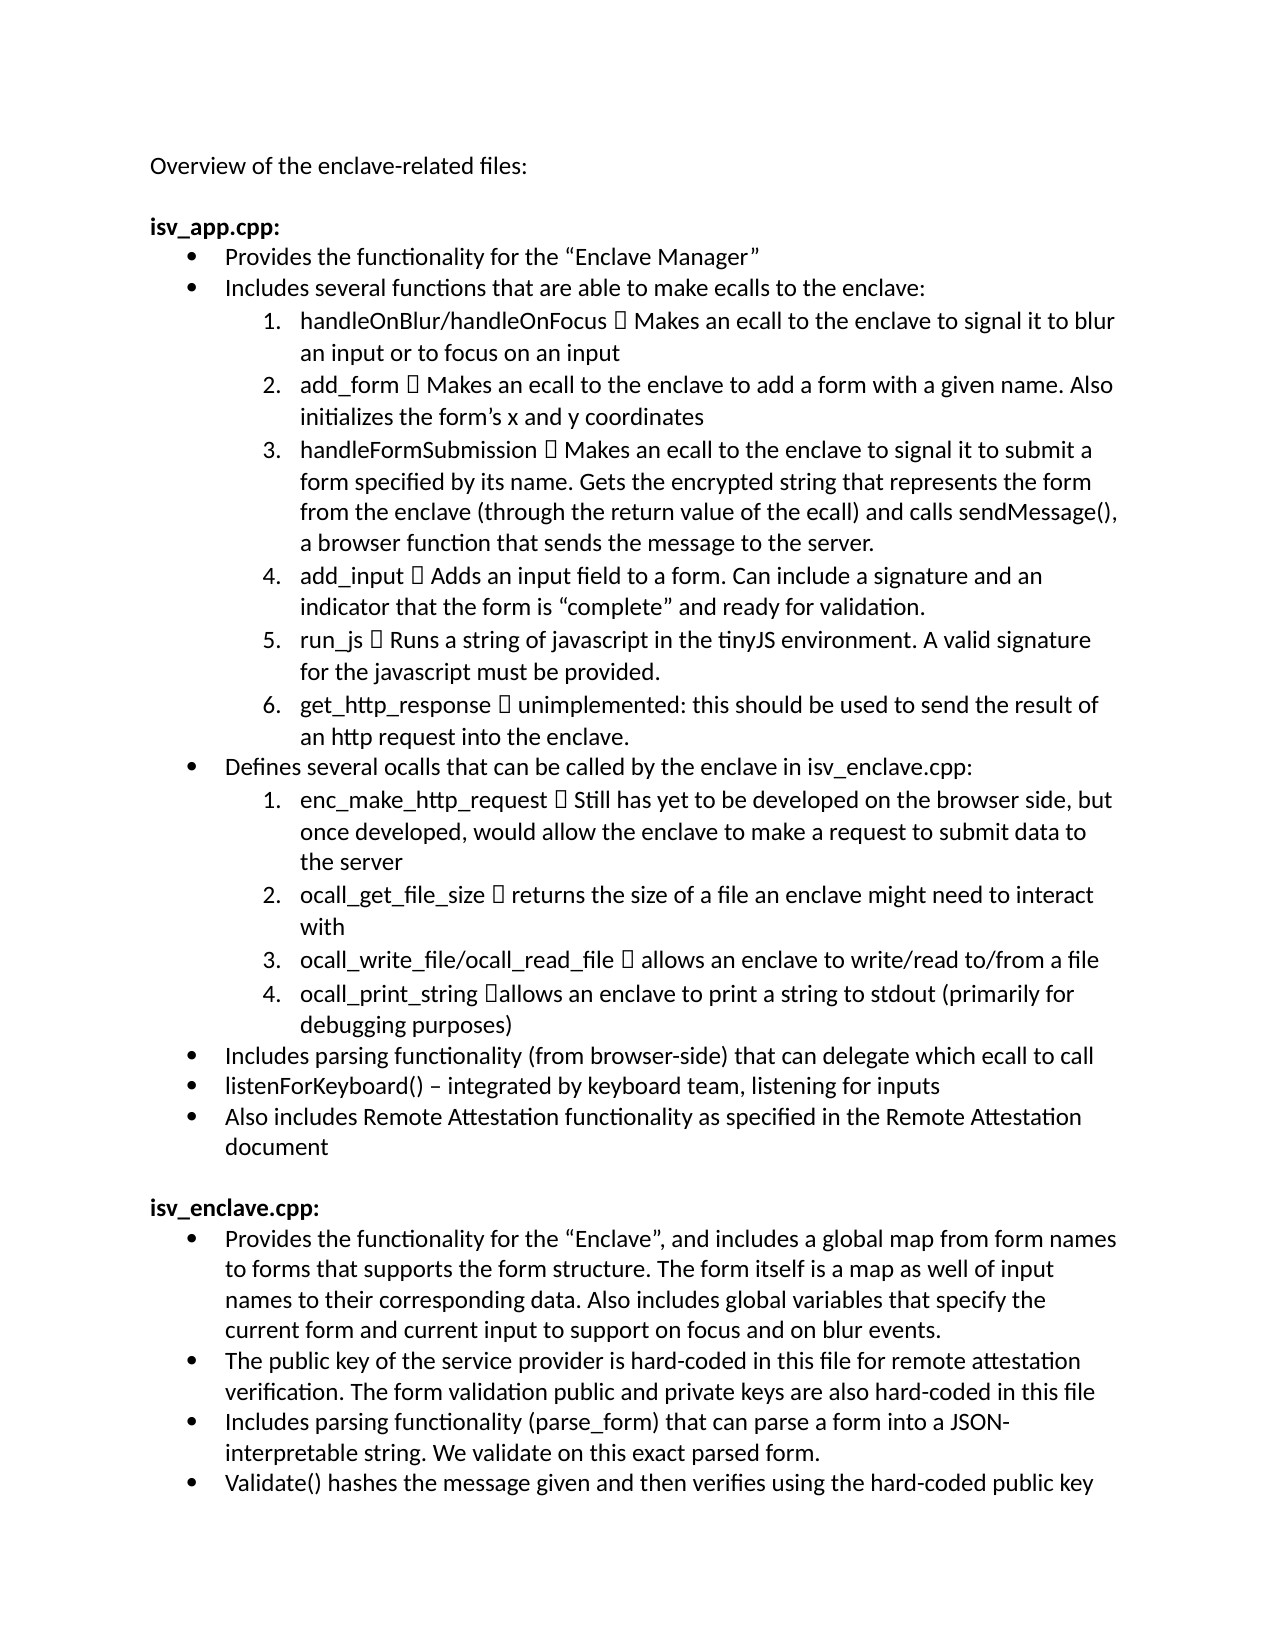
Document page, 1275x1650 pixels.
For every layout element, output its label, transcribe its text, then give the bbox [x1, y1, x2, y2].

list Includes parsing functionality (parse_form) that can parse a form into a JSON-interpretable string. We validate on this exact parsed form. [187, 1406, 1125, 1467]
list Defines several ocalls that can be called by the enclave in isv_enclave.cpp: [187, 751, 1125, 782]
text Overview of the enclave-related files: [150, 150, 1125, 181]
list Includes parsing functionality (from browser-side) that can delegate which ecall to call [187, 1040, 1125, 1071]
text isv_app.cpp: [150, 211, 1125, 242]
list Provides the functionality for the “Enclave Manager” [187, 242, 1125, 272]
list Validate() hashes the message given and then verifies using the hard-coded public key [187, 1467, 1125, 1498]
list Provides the functionality for the “Enclave”, and includes a global map from form names to forms that supports the form structure. The form itself is a map as well of input names to their corresponding data. Also includes global variables that specify the current form and current input to support on focus and on blur events. [187, 1223, 1125, 1345]
list add_input  Adds an input field to a form. Can include a signature and an indicator that the form is “complete” and ready for validation. [262, 557, 1125, 622]
list add_form  Makes an ecall to the enclave to add a form with a given name. Also initializes the form’s x and y coordinates [262, 367, 1125, 432]
list handleFormSubmission  Makes an ecall to the enclave to signal it to submit a form specified by its name. Gets the encrypted string that represents the form from the enclave (through the return value of the ecall) and calls sendMessage(), a browser function that sends the message to the server. [262, 432, 1125, 557]
list Includes several functions that are able to make ecalls to the enclave: [187, 272, 1125, 303]
list ocall_write_file/ocall_read_file  allows an enclave to write/read to/from a file [262, 941, 1125, 975]
list get_http_response  unimplemented: this should be used to send the result of an http request into the enclave. [262, 687, 1125, 751]
list run_js  Runs a string of javascript in the tinyJS environment. A valid signature for the javascript must be provided. [262, 622, 1125, 687]
list ocall_print_string allows an enclave to print a string to stdout (primarily for debugging purposes) [262, 975, 1125, 1040]
list Also includes Remote Attestation functionality as specified in the Remote Attestation document [187, 1101, 1125, 1162]
text isv_enclave.cpp: [150, 1193, 1125, 1223]
list listenForKeyboard() – integrated by keyboard team, listening for inputs [187, 1071, 1125, 1101]
list The public key of the service provider is hard-coded in this file for remote attestation verification. The form validation public and private keys are also hard-coded in this file [187, 1345, 1125, 1406]
list handleOnBlur/handleOnFocus  Makes an ecall to the enclave to signal it to blur an input or to focus on an input [262, 303, 1125, 367]
list enc_make_http_request  Still has yet to be developed on the browser side, but once developed, would allow the enclave to make a request to submit data to the server [262, 782, 1125, 877]
list ocall_get_file_size  returns the size of a file an enclave might need to interact with [262, 877, 1125, 941]
